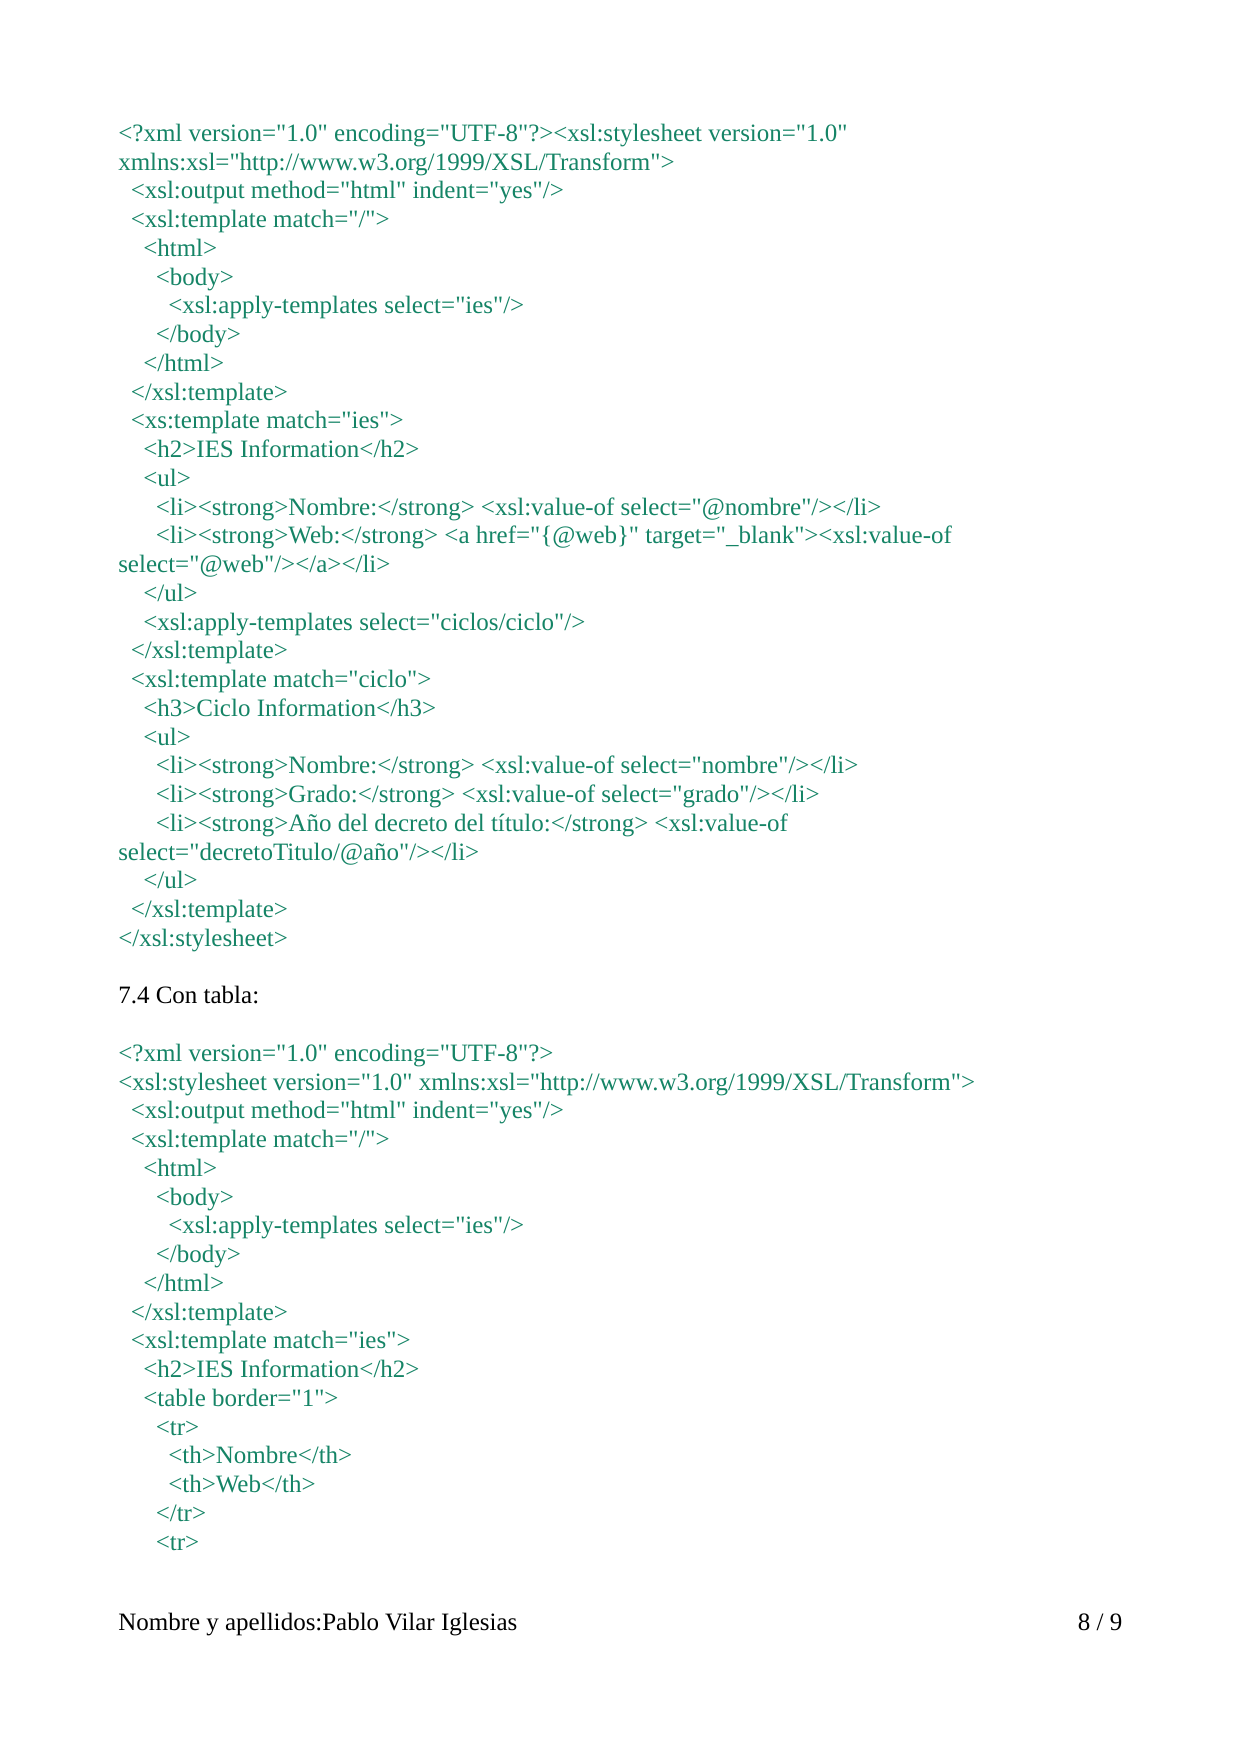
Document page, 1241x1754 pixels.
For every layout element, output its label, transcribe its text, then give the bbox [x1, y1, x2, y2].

text </ul> [118, 866, 1122, 894]
text <xsl:template match="ies"> [118, 1326, 1122, 1354]
text <?xml version="1.0" encoding="UTF-8"?><xsl:stylesheet version="1.0" xmlns:xsl="http://www.w3.org/1999/XSL/Transform"> [118, 118, 1122, 176]
text </xsl:template> [118, 894, 1122, 923]
text </xsl:stylesheet> [118, 923, 1122, 952]
text <li><strong>Nombre:</strong> <xsl:value-of select="nombre"/></li> [118, 751, 1122, 779]
text <xsl:template match="/"> [118, 1124, 1122, 1153]
text <body> [118, 1182, 1122, 1211]
text <xsl:apply-templates select="ies"/> [118, 1211, 1122, 1239]
text <xsl:output method="html" indent="yes"/> [118, 176, 1122, 204]
text <xsl:apply-templates select="ciclos/ciclo"/> [118, 607, 1122, 636]
text <h3>Ciclo Information</h3> [118, 693, 1122, 722]
text <li><strong>Grado:</strong> <xsl:value-of select="grado"/></li> [118, 779, 1122, 808]
text <ul> [118, 463, 1122, 492]
text </xsl:template> [118, 636, 1122, 664]
text <xsl:output method="html" indent="yes"/> [118, 1096, 1122, 1124]
text </html> [118, 348, 1122, 377]
text <xsl:template match="/"> [118, 204, 1122, 233]
text </xsl:template> [118, 1297, 1122, 1326]
text <xsl:template match="ciclo"> [118, 664, 1122, 693]
text 7.4 Con tabla: [118, 981, 1122, 1009]
text <li><strong>Nombre:</strong> <xsl:value-of select="@nombre"/></li> [118, 492, 1122, 521]
text <?xml version="1.0" encoding="UTF-8"?> [118, 1038, 1122, 1067]
text <tr> [118, 1527, 1122, 1556]
text <th>Nombre</th> [118, 1441, 1122, 1469]
text <th>Web</th> [118, 1469, 1122, 1498]
text <xsl:apply-templates select="ies"/> [118, 291, 1122, 319]
text </html> [118, 1268, 1122, 1297]
text <body> [118, 262, 1122, 291]
text <h2>IES Information</h2> [118, 1354, 1122, 1383]
text </ul> [118, 578, 1122, 607]
text <xs:template match="ies"> [118, 406, 1122, 434]
text <li><strong>Año del decreto del título:</strong> <xsl:value-of select="decretoTitulo/@año"/></li> [118, 808, 1122, 866]
text <html> [118, 1153, 1122, 1182]
text <li><strong>Web:</strong> <a href="{@web}" target="_blank"><xsl:value-of select="@web"/></a></li> [118, 521, 1122, 578]
text <tr> [118, 1412, 1122, 1441]
text <html> [118, 233, 1122, 262]
text <h2>IES Information</h2> [118, 434, 1122, 463]
text </xsl:template> [118, 377, 1122, 406]
text <xsl:stylesheet version="1.0" xmlns:xsl="http://www.w3.org/1999/XSL/Transform"> [118, 1067, 1122, 1096]
text <table border="1"> [118, 1383, 1122, 1412]
text </body> [118, 319, 1122, 348]
text <ul> [118, 722, 1122, 751]
text </body> [118, 1239, 1122, 1268]
text </tr> [118, 1498, 1122, 1527]
